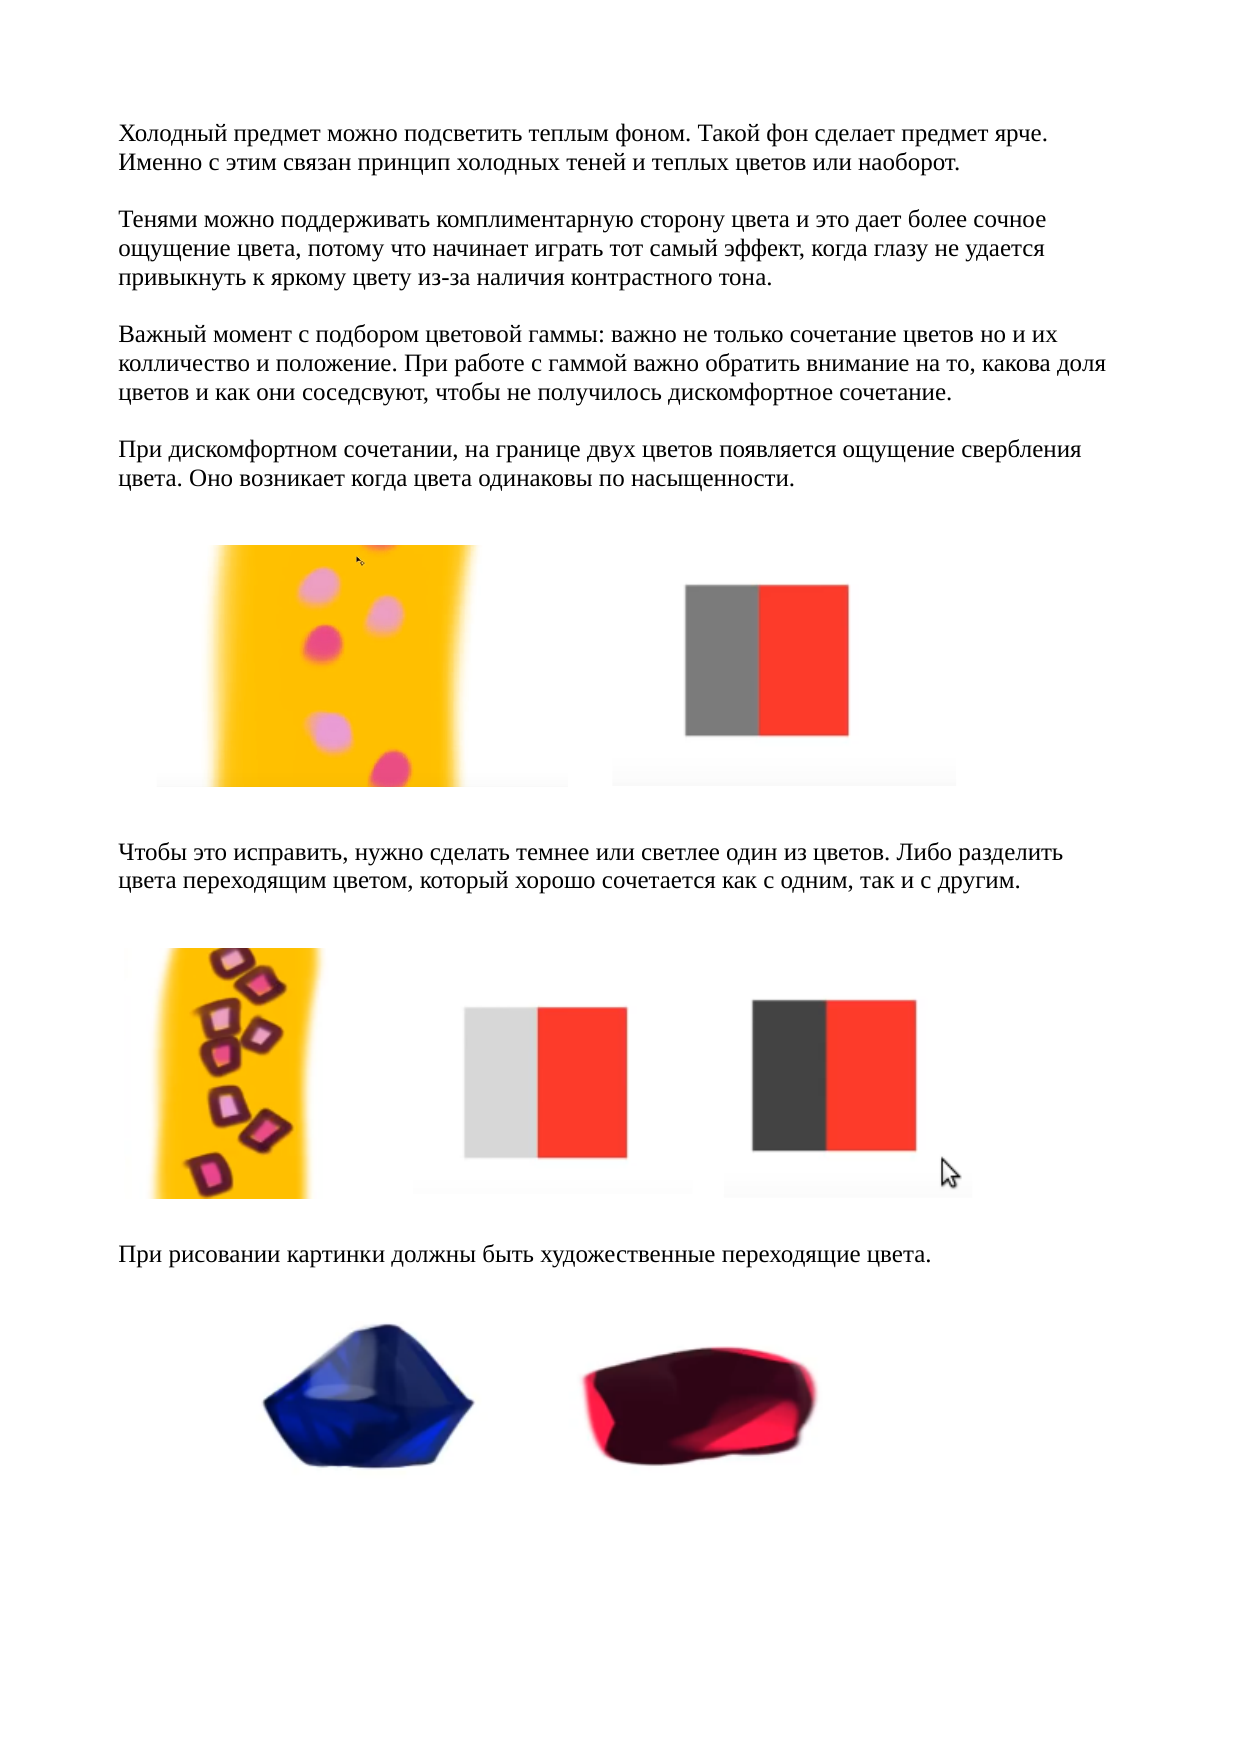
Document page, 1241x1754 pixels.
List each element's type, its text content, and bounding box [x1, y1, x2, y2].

text Чтобы это исправить, нужно сделать темнее или светлее один из цветов. Либо разделить цвета переходящим цветом, который хорошо сочетается как с одним, так и с другим. [118, 837, 1122, 894]
picture [156, 545, 568, 787]
text При дискомфортном сочетании, на границе двух цветов появляется ощущение свербления цвета. Оно возникает когда цвета одинаковы по насыщенности. [118, 434, 1122, 492]
picture [413, 951, 693, 1194]
picture [723, 947, 973, 1201]
text Холодный предмет можно подсветить теплым фоном. Такой фон сделает предмет ярче. [118, 118, 1122, 147]
text Именно с этим связан принцип холодных теней и теплых цветов или наоборот. [118, 147, 1122, 176]
picture [612, 538, 957, 786]
picture [124, 948, 382, 1199]
picture [229, 1309, 505, 1504]
text Важный момент с подбором цветовой гаммы: важно не только сочетание цветов но и их колличество и положение. При работе с гаммой важно обратить внимание на то, какова доля цветов и как они соседсвуют, чтобы не получилось дискомфортное сочетание. [118, 319, 1122, 406]
picture [558, 1309, 832, 1499]
text Тенями можно поддерживать комплиментарную сторону цвета и это дает более сочное ощущение цвета, потому что начинает играть тот самый эффект, когда глазу не удается привыкнуть к яркому цвету из-за наличия контрастного тона. [118, 204, 1122, 291]
text При рисовании картинки должны быть художественные переходящие цвета. [118, 1239, 1122, 1268]
